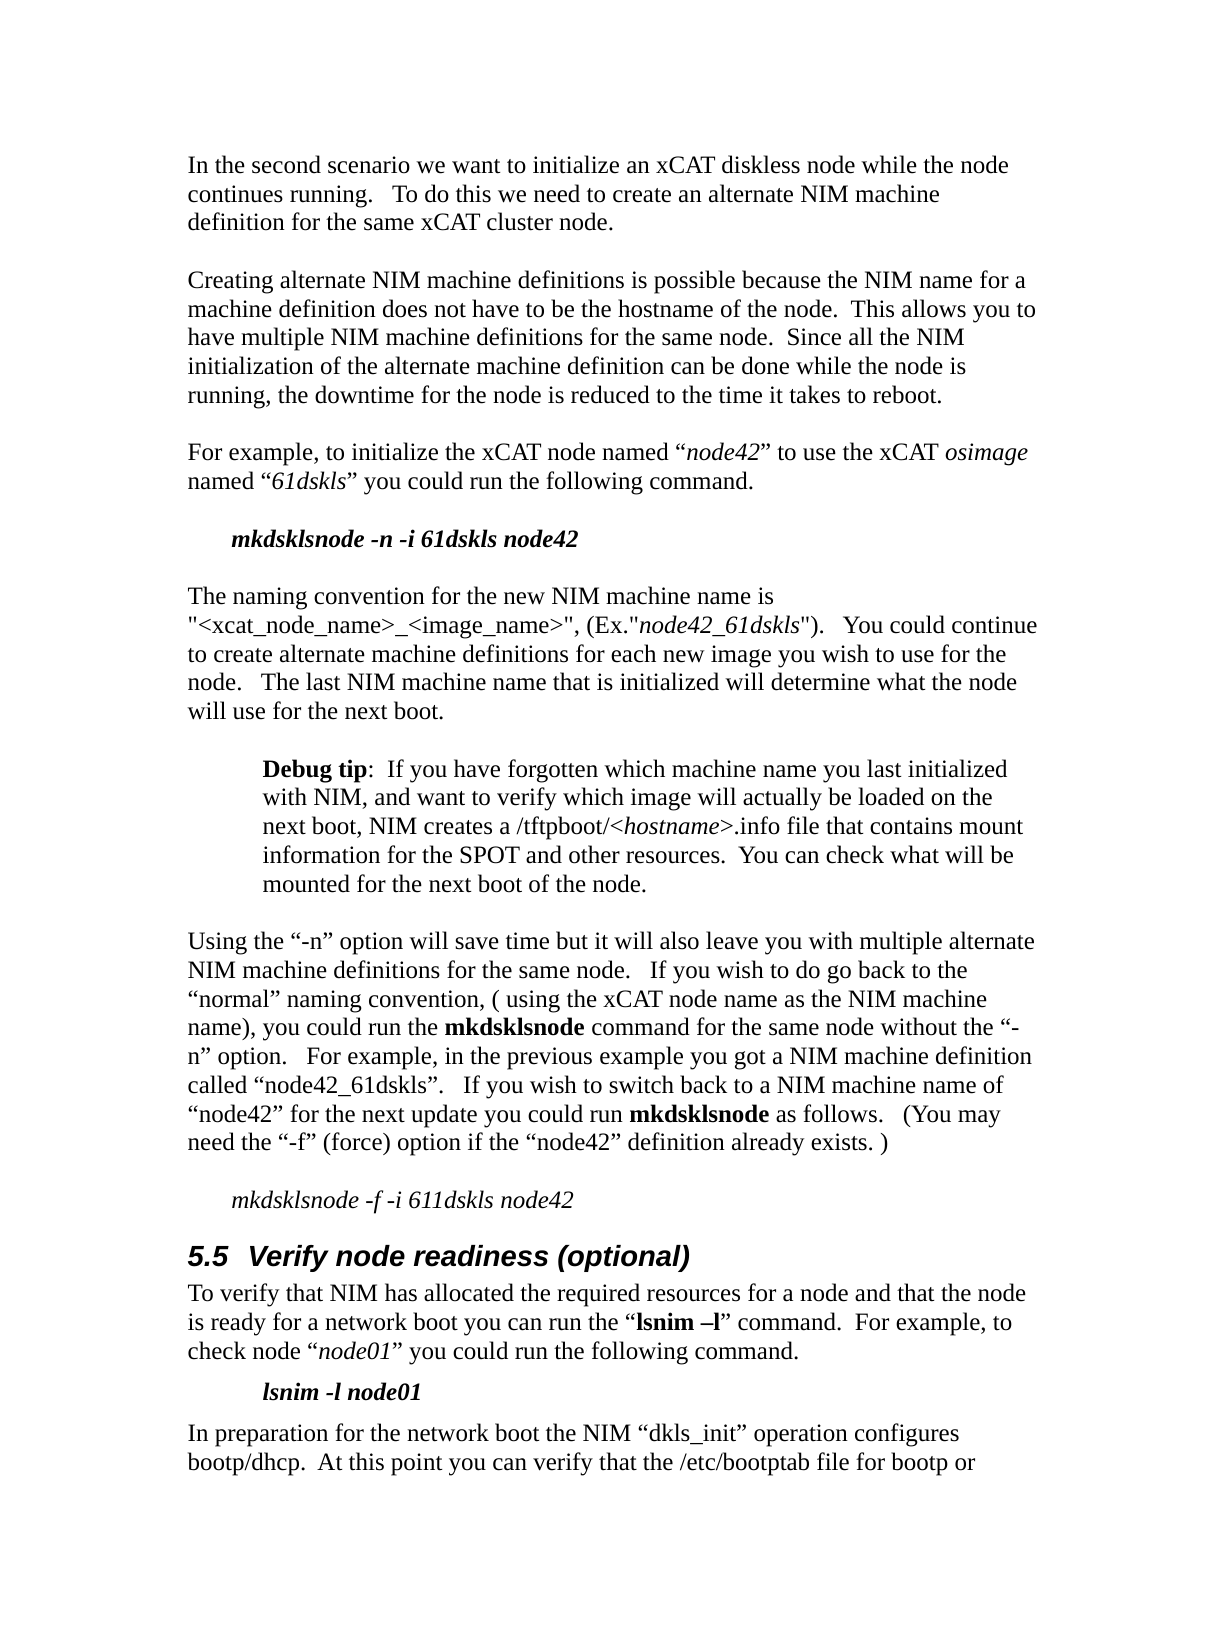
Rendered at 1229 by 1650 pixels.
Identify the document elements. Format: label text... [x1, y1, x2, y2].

text In the second scenario we want to initialize an xCAT diskless node while the node continues running. To do this we need to create an alternate NIM machine definition for the same xCAT cluster node. [187, 150, 1041, 236]
text For example, to initialize the xCAT node named “node42” to use the xCAT osimage named “61dskls” you could run the following command. [187, 437, 1041, 495]
text Using the “-n” option will save time but it will also leave you with multiple alternate NIM machine definitions for the same node. If you wish to do go back to the “normal” naming convention, ( using the xCAT node name as the NIM machine name), you could run the mkdsklsnode command for the same node without the “-n” option. For example, in the previous example you got a NIM machine definition called “node42_61dskls”. If you wish to switch back to a NIM machine name of “node42” for the next update you could run mkdsklsnode as follows. (You may need the “-f” (force) option if the “node42” definition already exists. ) [187, 926, 1041, 1156]
text mkdsklsnode -f -i 611dskls node42 [187, 1185, 1041, 1214]
text lsnim -l node01 [262, 1377, 1041, 1406]
subtitle Verify node readiness (optional) [187, 1239, 1041, 1272]
text To verify that NIM has allocated the required resources for a node and that the node is ready for a network boot you can run the “lsnim –l” command. For example, to check node “node01” you could run the following command. [187, 1278, 1041, 1365]
text Creating alternate NIM machine definitions is possible because the NIM name for a machine definition does not have to be the hostname of the node. This allows you to have multiple NIM machine definitions for the same node. Since all the NIM initialization of the alternate machine definition can be done while the node is running, the downtime for the node is reduced to the time it takes to reboot. [187, 265, 1041, 409]
text In preparation for the network boot the NIM “dkls_init” operation configures bootp/dhcp. At this point you can verify that the /etc/bootptab file for bootp or [187, 1418, 1041, 1476]
text Debug tip: If you have forgotten which machine name you last initialized with NIM, and want to verify which image will actually be loaded on the next boot, NIM creates a /tftpboot/<hostname>.info file that contains mount information for the SPOT and other resources. You can check what will be mounted for the next boot of the node. [262, 754, 1041, 897]
text mkdsklsnode -n -i 61dskls node42 [187, 524, 1041, 552]
text The naming convention for the new NIM machine name is "<xcat_node_name>_<image_name>", (Ex."node42_61dskls"). You could continue to create alternate machine definitions for each new image you wish to use for the node. The last NIM machine name that is initialized will determine what the node will use for the next boot. [187, 581, 1041, 725]
